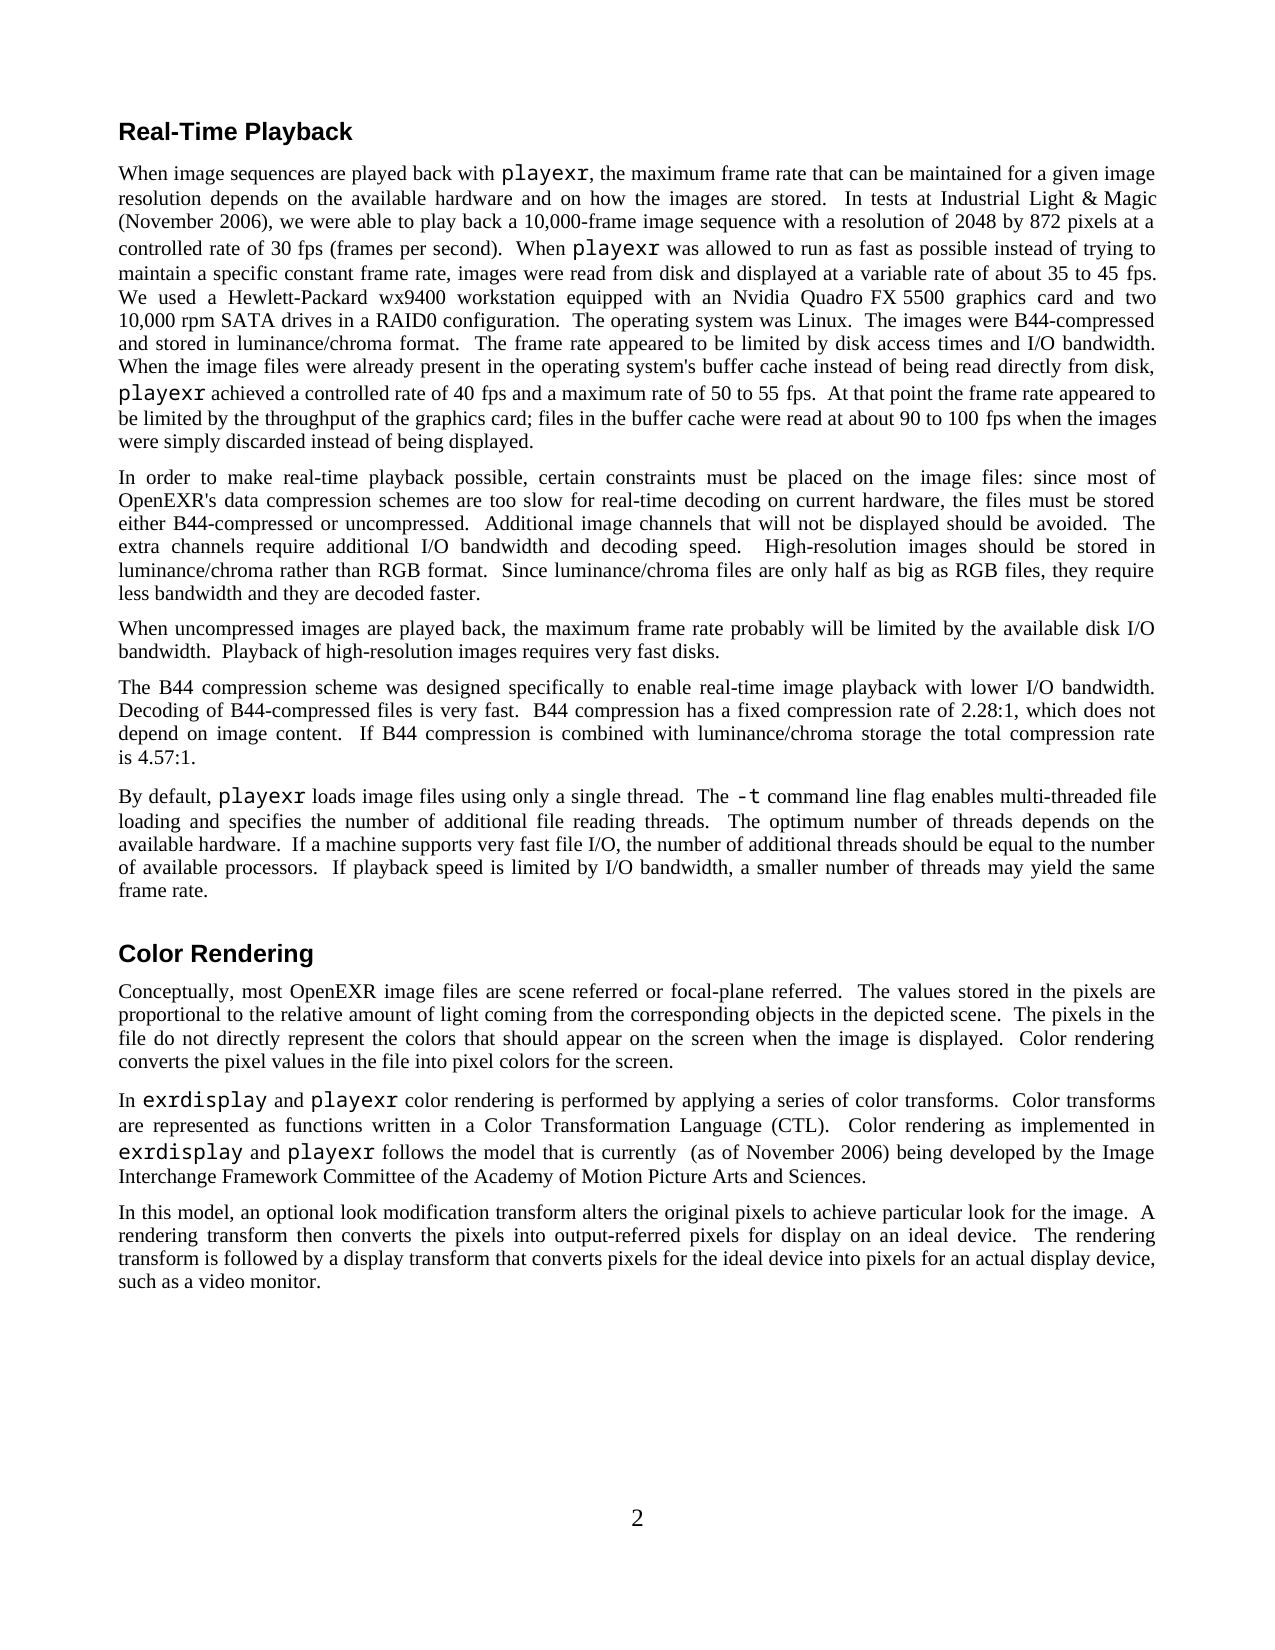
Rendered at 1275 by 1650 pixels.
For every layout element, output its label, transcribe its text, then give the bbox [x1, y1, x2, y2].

text Conceptually, most OpenEXR image files are scene referred or focal-plane referred. The values stored in the pixels are proportional to the relative amount of light coming from the corresponding objects in the depicted scene. The pixels in the file do not directly represent the colors that should appear on the screen when the image is displayed. Color rendering converts the pixel values in the file into pixel colors for the screen. [118, 980, 1157, 1073]
text In this model, an optional look modification transform alters the original pixels to achieve particular look for the image. A rendering transform then converts the pixels into output-referred pixels for display on an ideal device. The rendering transform is followed by a display transform that converts pixels for the ideal device into pixels for an actual display device, such as a video monitor. [118, 1201, 1157, 1293]
text In order to make real-time playback possible, certain constraints must be placed on the image files: since most of OpenEXR's data compression schemes are too slow for real-time decoding on current hardware, the files must be stored either B44-compressed or uncompressed. Additional image channels that will not be displayed should be avoided. The extra channels require additional I/O bandwidth and decoding speed. High-resolution images should be stored in luminance/chroma rather than RGB format. Since luminance/chroma files are only half as big as RGB files, they require less bandwidth and they are decoded faster. [118, 466, 1157, 605]
text When image sequences are played back with playexr, the maximum frame rate that can be maintained for a given image resolution depends on the available hardware and on how the images are stored. In tests at Industrial Light & Magic (November 2006), we were able to play back a 10,000-frame image sequence with a resolution of 2048 by 872 pixels at a controlled rate of 30 fps (frames per second). When playexr was allowed to run as fast as possible instead of trying to maintain a specific constant frame rate, images were read from disk and displayed at a variable rate of about 35 to 45 fps. We used a Hewlett-Packard wx9400 workstation equipped with an Nvidia Quadro FX 5500 graphics card and two 10,000 rpm SATA drives in a RAID0 configuration. The operating system was Linux. The images were B44-compressed and stored in luminance/chroma format. The frame rate appeared to be limited by disk access times and I/O bandwidth. When the image files were already present in the operating system's buffer cache instead of being read directly from disk, playexr achieved a controlled rate of 40 fps and a maximum rate of 50 to 55 fps. At that point the frame rate appeared to be limited by the throughput of the graphics card; files in the buffer cache were read at about 90 to 100 fps when the images were simply discarded instead of being displayed. [118, 158, 1157, 453]
text By default, playexr loads image files using only a single thread. The -t command line flag enables multi-threaded file loading and specifies the number of additional file reading threads. The optimum number of threads depends on the available hardware. If a machine supports very fast file I/O, the number of additional threads should be equal to the number of available processors. If playback speed is limited by I/O bandwidth, a smaller number of threads may yield the same frame rate. [118, 781, 1157, 902]
text When uncompressed images are played back, the maximum frame rate probably will be limited by the available disk I/O bandwidth. Playback of high-resolution images requires very fast disks. [118, 617, 1157, 663]
text The B44 compression scheme was designed specifically to enable real-time image playback with lower I/O bandwidth. Decoding of B44-compressed files is very fast. B44 compression has a fixed compression rate of 2.28:1, which does not depend on image content. If B44 compression is combined with luminance/chroma storage the total compression rate is 4.57:1. [118, 676, 1157, 769]
text In exrdisplay and playexr color rendering is performed by applying a series of color transforms. Color transforms are represented as functions written in a Color Transformation Language (CTL). Color rendering as implemented in exrdisplay and playexr follows the model that is currently (as of November 2006) being developed by the Image Interchange Framework Committee of the Academy of Motion Picture Arts and Sciences. [118, 1085, 1157, 1188]
subtitle Real-Time Playback [118, 118, 1157, 146]
subtitle Color Rendering [118, 940, 1157, 968]
